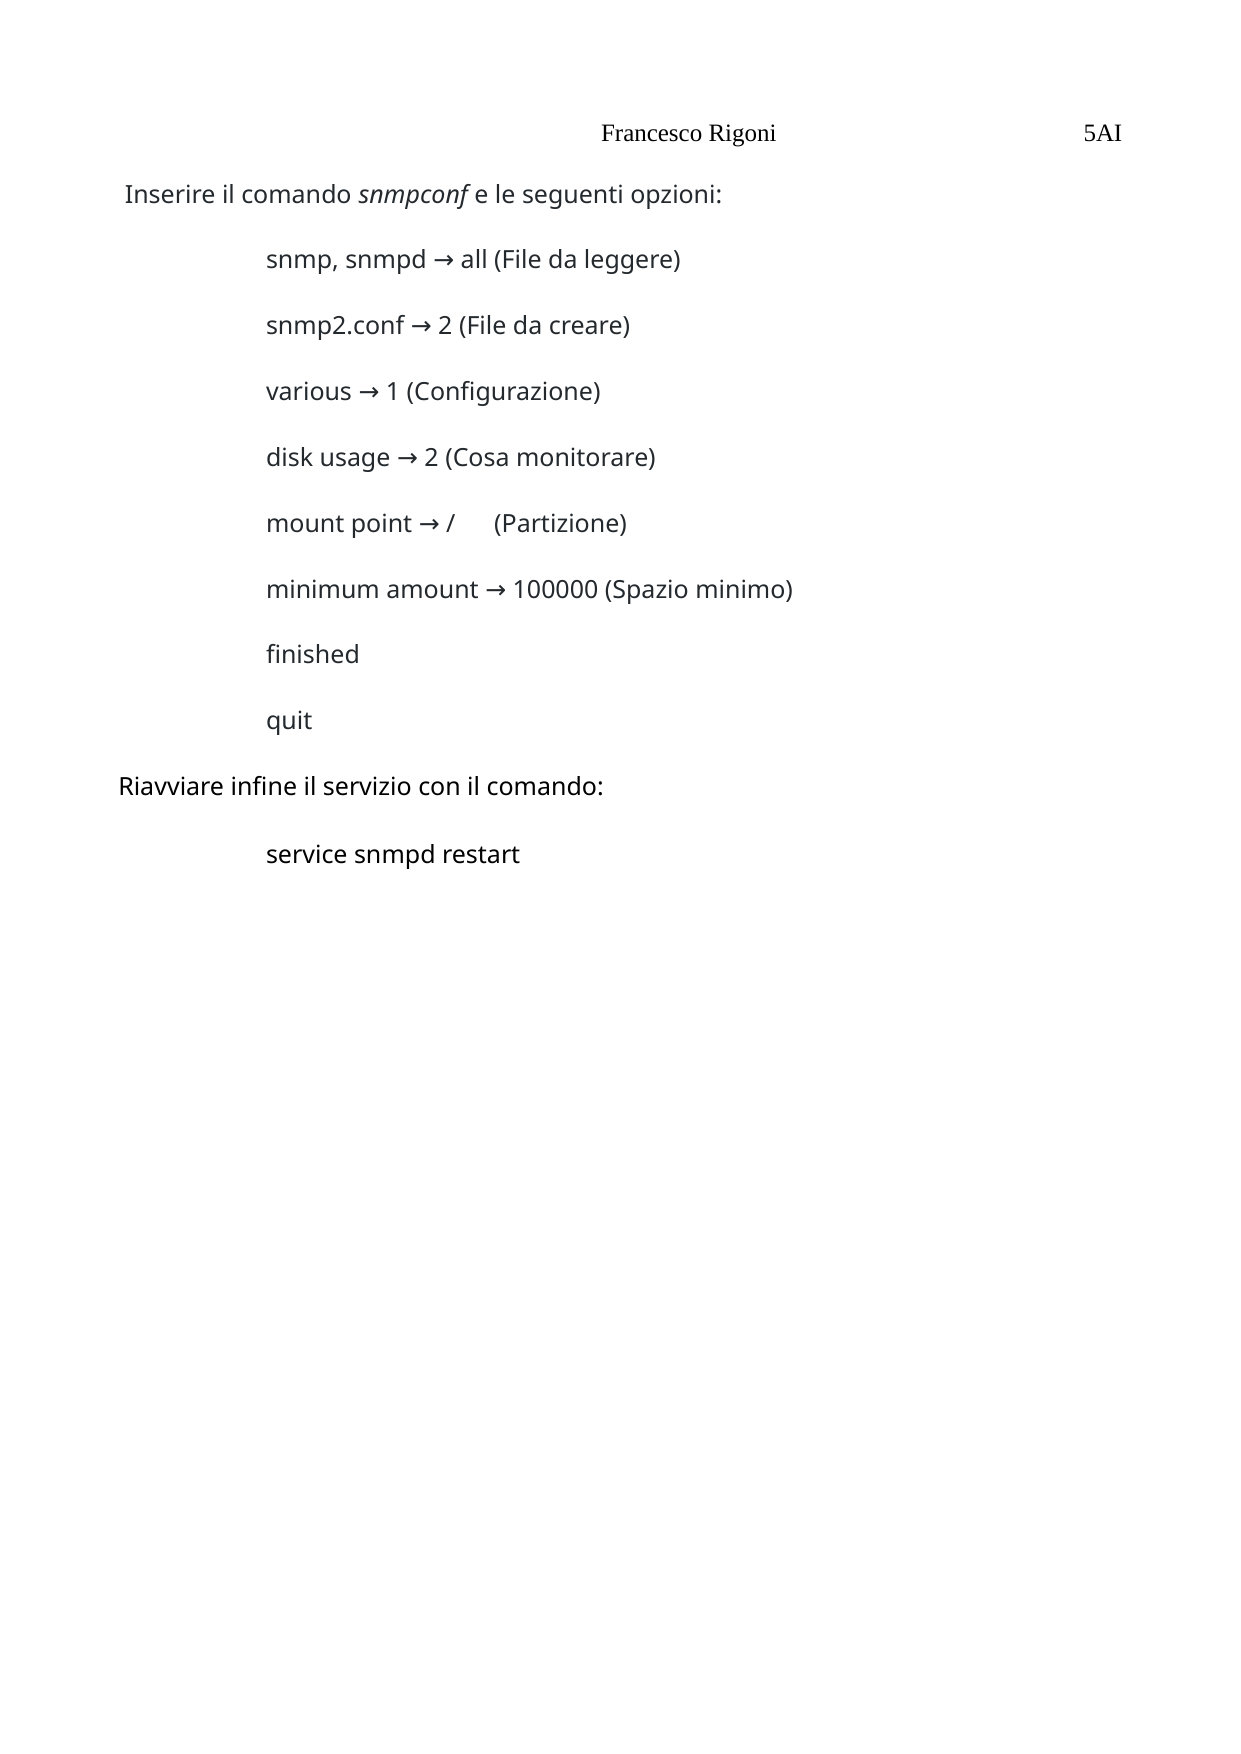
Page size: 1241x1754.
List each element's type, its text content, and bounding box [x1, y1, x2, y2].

text disk usage → 2 (Cosa monitorare) [118, 440, 1122, 474]
text snmp, snmpd → all (File da leggere) [118, 242, 1122, 276]
text Riavviare infine il servizio con il comando: [118, 769, 1122, 803]
text various → 1 (Configurazione) [118, 374, 1122, 408]
text mount point → / (Partizione) [118, 506, 1122, 539]
text quit [118, 703, 1122, 737]
text snmp2.conf → 2 (File da creare) [118, 308, 1122, 342]
text Inserire il comando snmpconf e le seguenti opzioni: [118, 176, 1122, 210]
text finished [118, 637, 1122, 671]
text service snmpd restart [118, 837, 1122, 871]
text minimum amount → 100000 (Spazio minimo) [118, 571, 1122, 605]
